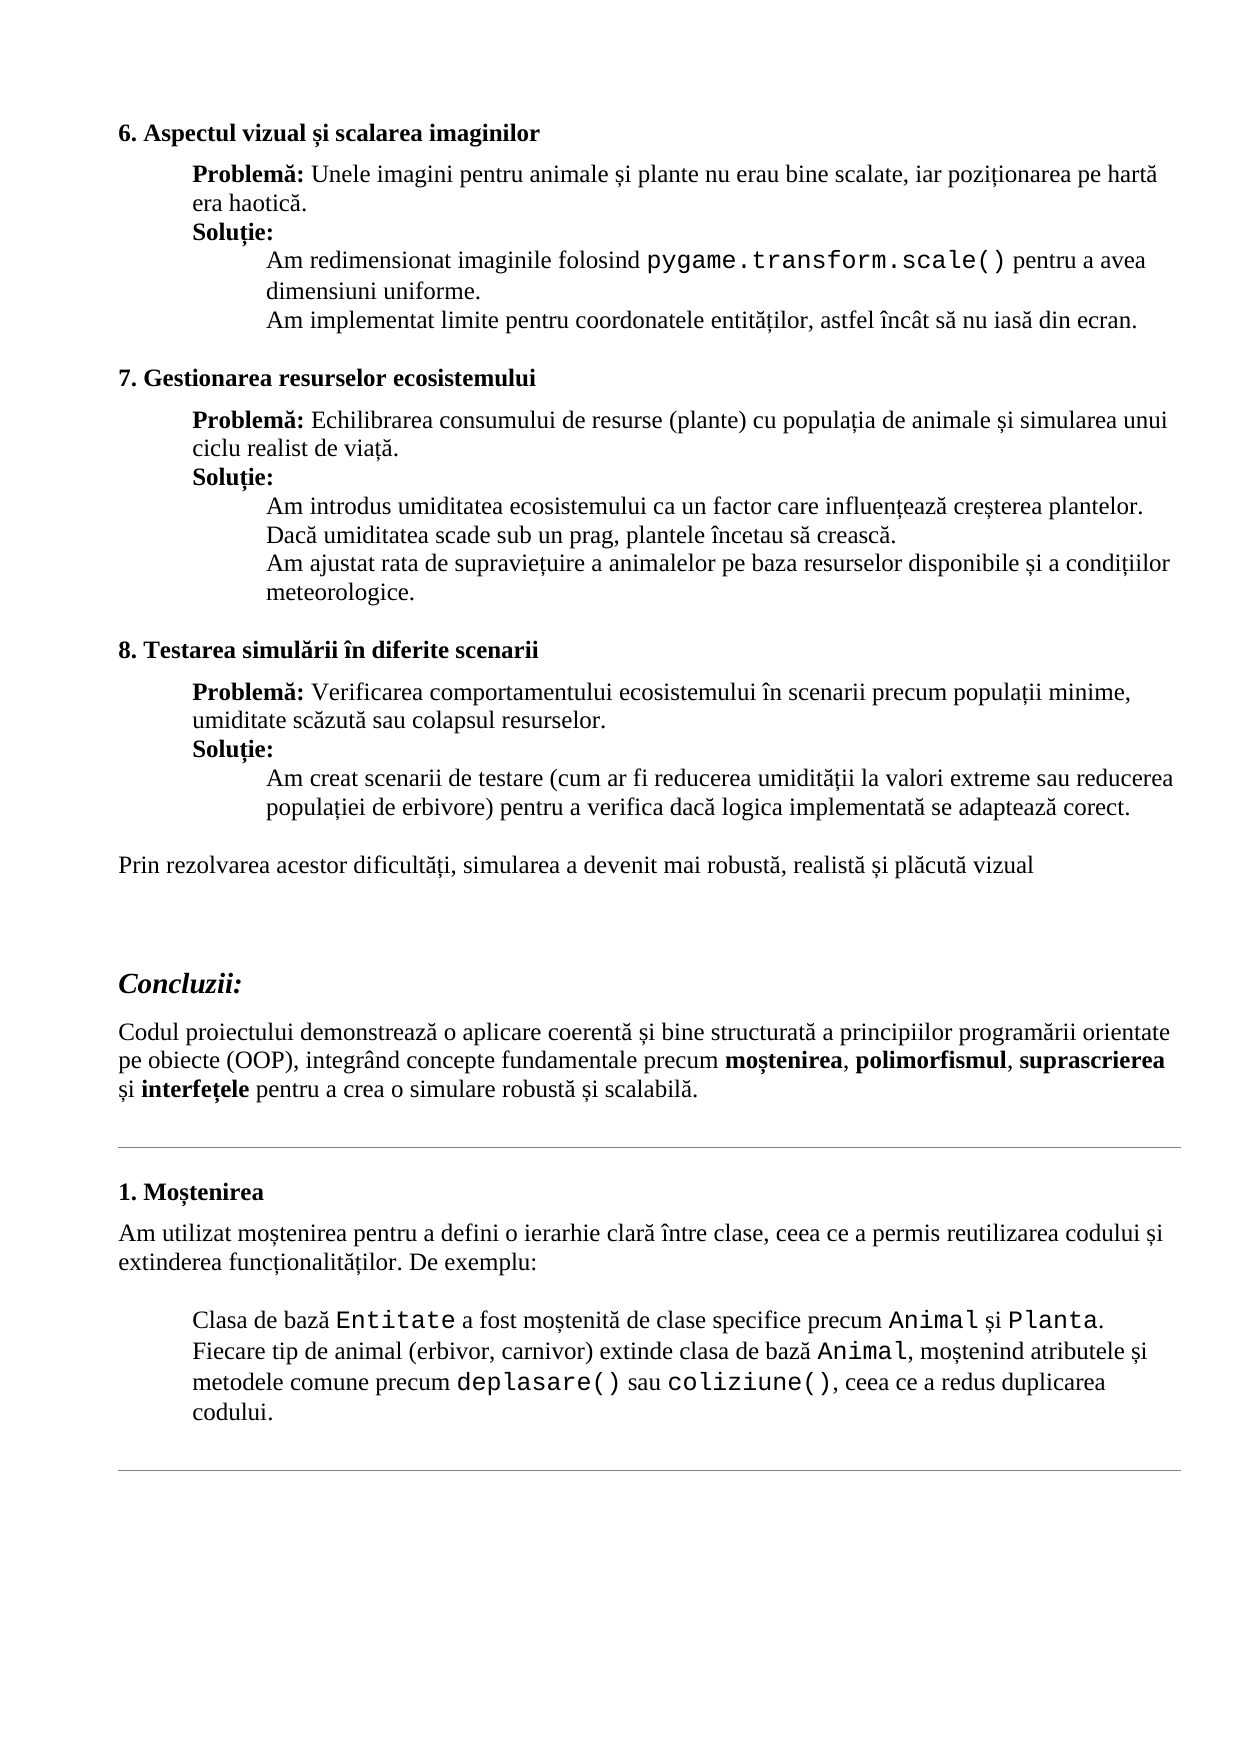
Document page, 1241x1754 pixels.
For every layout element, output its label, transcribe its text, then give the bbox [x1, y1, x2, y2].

subtitle 6. Aspectul vizual și scalarea imaginilor [118, 118, 1181, 147]
list Fiecare tip de animal (erbivor, carnivor) extinde clasa de bază Animal, moștenind atributele și metodele comune precum deplasare() sau coliziune(), ceea ce a redus duplicarea codului. [162, 1336, 1181, 1426]
list Problemă: Verificarea comportamentului ecosistemului în scenarii precum populații minime, umiditate scăzută sau colapsul resurselor. [162, 677, 1181, 734]
list Problemă: Echilibrarea consumului de resurse (plante) cu populația de animale și simularea unui ciclu realist de viață. [162, 405, 1181, 462]
list Soluție: [162, 734, 1181, 763]
text Concluzii: [118, 966, 1181, 1000]
subtitle 8. Testarea simulării în diferite scenarii [118, 635, 1181, 664]
text Prin rezolvarea acestor dificultăți, simularea a devenit mai robustă, realistă și plăcută vizual [118, 850, 1181, 879]
text Am utilizat moștenirea pentru a defini o ierarhie clară între clase, ceea ce a permis reutilizarea codului și extinderea funcționalităților. De exemplu: [118, 1218, 1181, 1275]
list Am creat scenarii de testare (cum ar fi reducerea umidității la valori extreme sau reducerea populației de erbivore) pentru a verifica dacă logica implementată se adaptează corect. [236, 763, 1181, 820]
list Am redimensionat imaginile folosind pygame.transform.scale() pentru a avea dimensiuni uniforme. [236, 246, 1181, 305]
subtitle 7. Gestionarea resurselor ecosistemului [118, 363, 1181, 392]
list Clasa de bază Entitate a fost moștenită de clase specifice precum Animal și Planta. [162, 1305, 1181, 1336]
list Am introdus umiditatea ecosistemului ca un factor care influențează creșterea plantelor. Dacă umiditatea scade sub un prag, plantele încetau să crească. [236, 491, 1181, 548]
list Am implementat limite pentru coordonatele entităților, astfel încât să nu iasă din ecran. [236, 305, 1181, 334]
subtitle 1. Moștenirea [118, 1177, 1181, 1205]
list Problemă: Unele imagini pentru animale și plante nu erau bine scalate, iar poziționarea pe hartă era haotică. [162, 159, 1181, 217]
text Codul proiectului demonstrează o aplicare coerentă și bine structurată a principiilor programării orientate pe obiecte (OOP), integrând concepte fundamentale precum moștenirea, polimorfismul, suprascrierea și interfețele pentru a crea o simulare robustă și scalabilă. [118, 1017, 1181, 1103]
list Soluție: [162, 217, 1181, 246]
list Soluție: [162, 462, 1181, 491]
list Am ajustat rata de supraviețuire a animalelor pe baza resurselor disponibile și a condițiilor meteorologice. [236, 548, 1181, 606]
